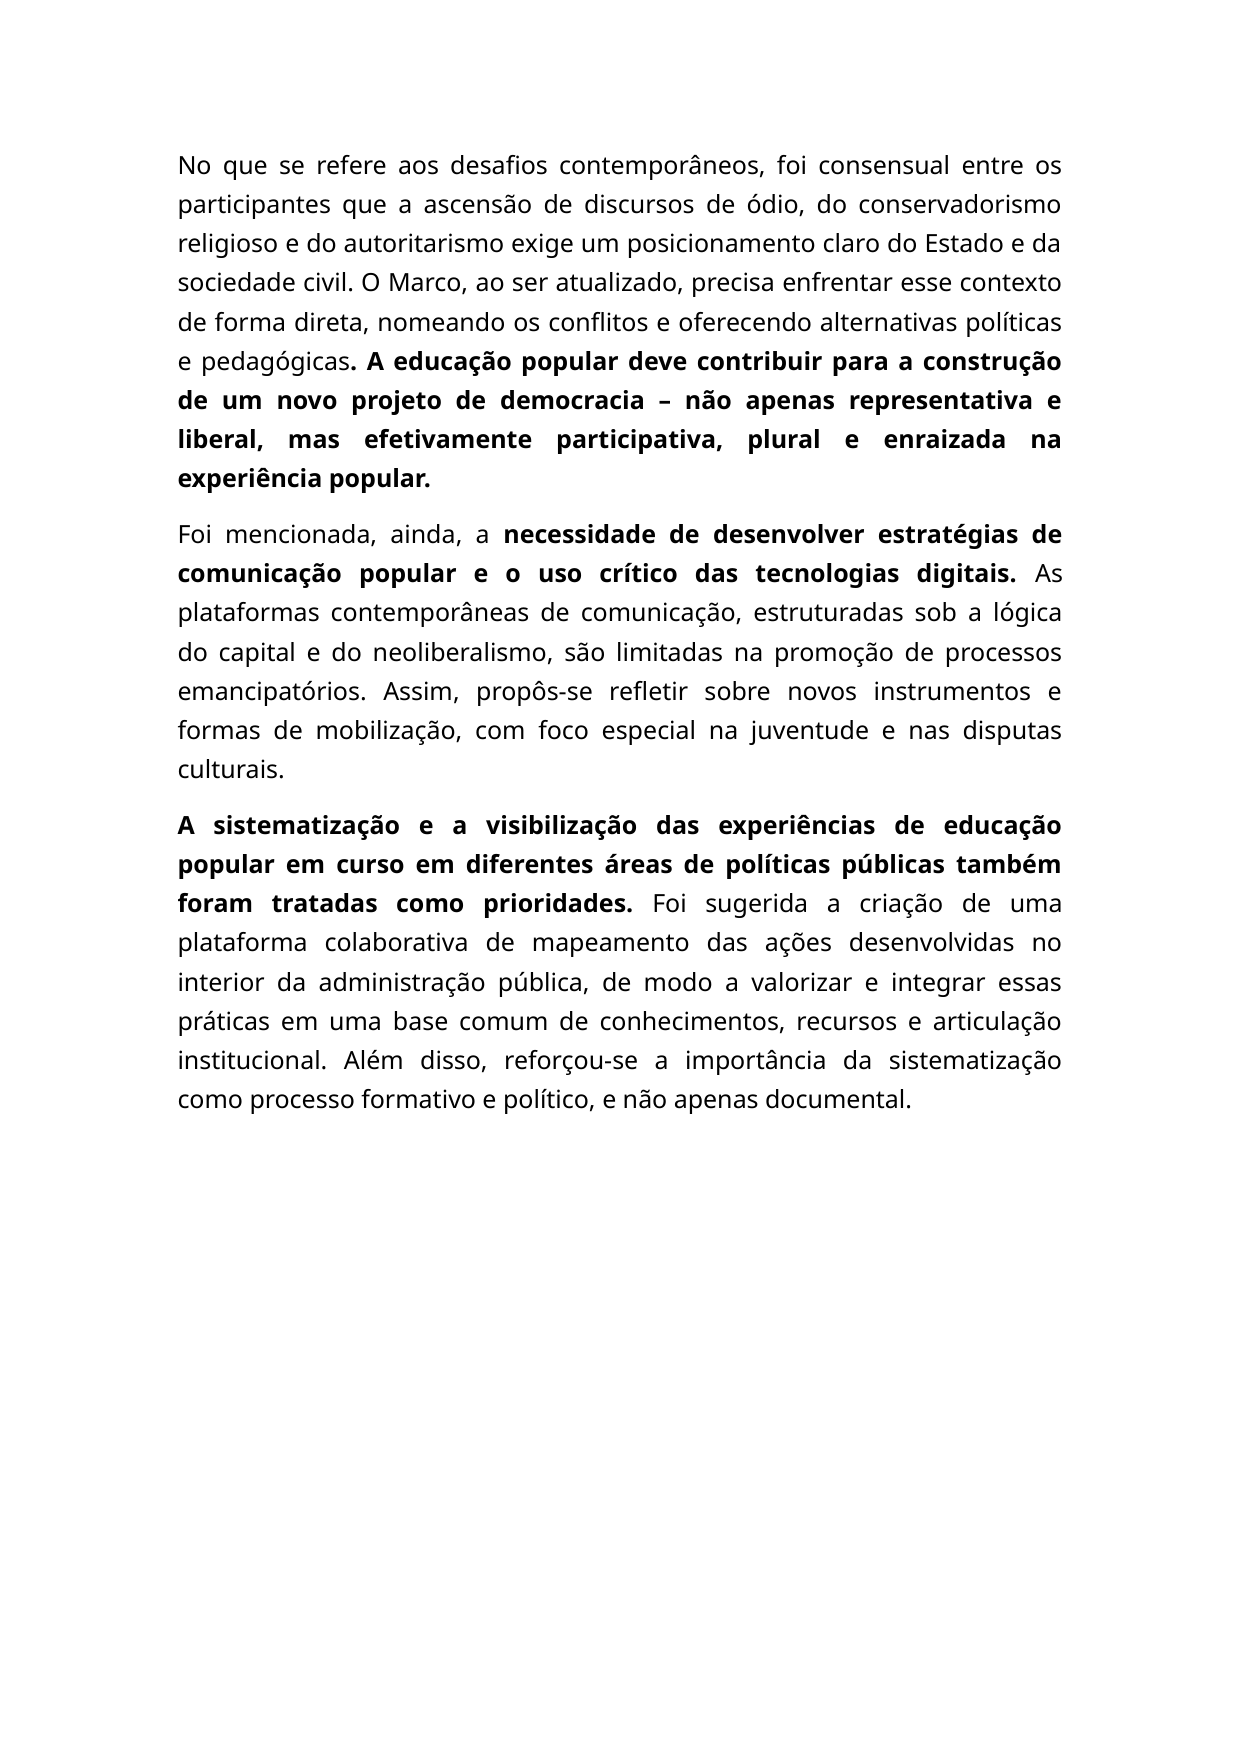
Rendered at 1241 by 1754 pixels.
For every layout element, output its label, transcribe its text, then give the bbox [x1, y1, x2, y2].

text No que se refere aos desafios contemporâneos, foi consensual entre os participantes que a ascensão de discursos de ódio, do conservadorismo religioso e do autoritarismo exige um posicionamento claro do Estado e da sociedade civil. O Marco, ao ser atualizado, precisa enfrentar esse contexto de forma direta, nomeando os conflitos e oferecendo alternativas políticas e pedagógicas. A educação popular deve contribuir para a construção de um novo projeto de democracia – não apenas representativa e liberal, mas efetivamente participativa, plural e enraizada na experiência popular. [177, 148, 1063, 495]
text A sistematização e a visibilização das experiências de educação popular em curso em diferentes áreas de políticas públicas também foram tratadas como prioridades. Foi sugerida a criação de uma plataforma colaborativa de mapeamento das ações desenvolvidas no interior da administração pública, de modo a valorizar e integrar essas práticas em uma base comum de conhecimentos, recursos e articulação institucional. Além disso, reforçou-se a importância da sistematização como processo formativo e político, e não apenas documental. [177, 808, 1063, 1116]
text Foi mencionada, ainda, a necessidade de desenvolver estratégias de comunicação popular e o uso crítico das tecnologias digitais. As plataformas contemporâneas de comunicação, estruturadas sob a lógica do capital e do neoliberalismo, são limitadas na promoção de processos emancipatórios. Assim, propôs-se refletir sobre novos instrumentos e formas de mobilização, com foco especial na juventude e nas disputas culturais. [177, 517, 1063, 786]
